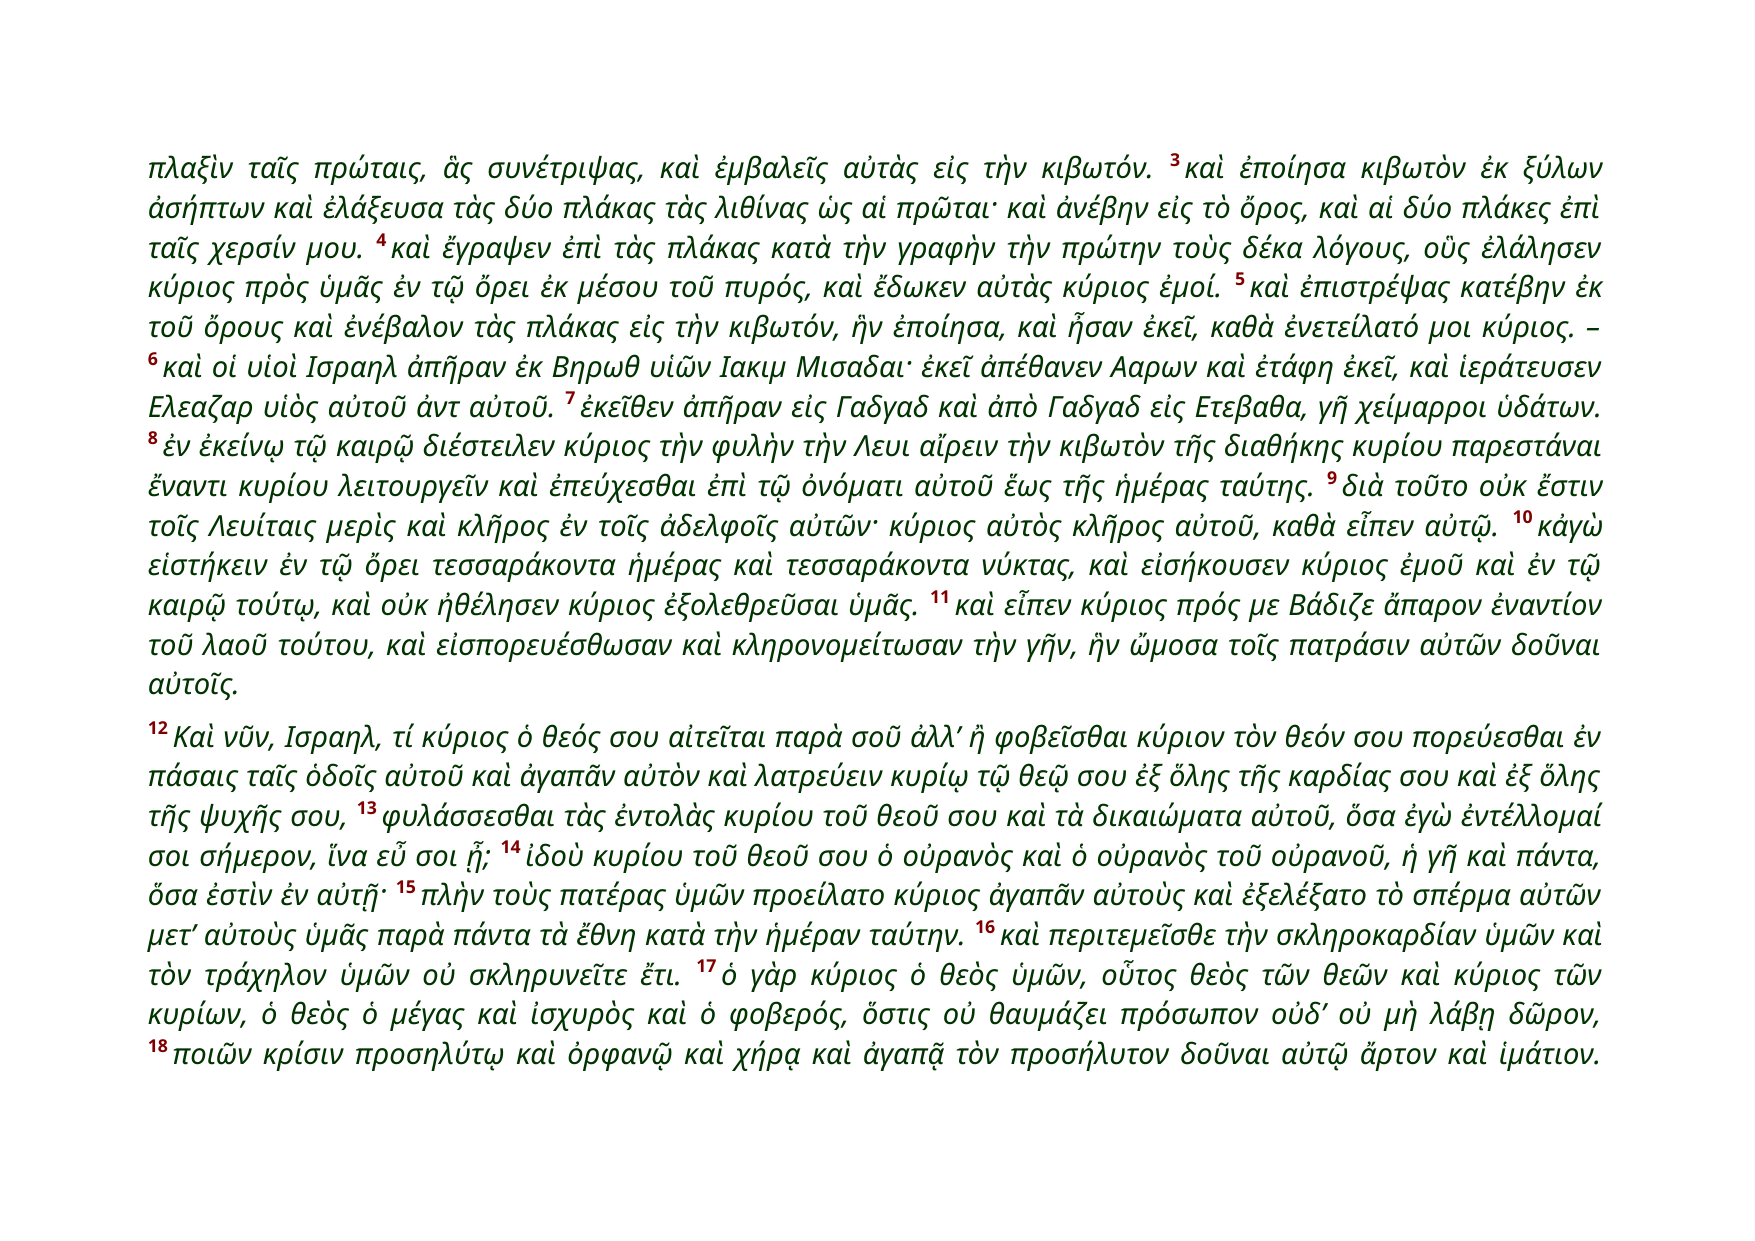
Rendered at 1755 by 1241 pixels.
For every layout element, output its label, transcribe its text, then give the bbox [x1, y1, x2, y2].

text πλαξὶν ταῖς πρώταις, ἃς συνέτριψας, καὶ ἐμβαλεῖς αὐτὰς εἰς τὴν κιβωτόν. 3 καὶ ἐποίησα κιβωτὸν ἐκ ξύλων ἀσήπτων καὶ ἐλάξευσα τὰς δύο πλάκας τὰς λιθίνας ὡς αἱ πρῶται· καὶ ἀνέβην εἰς τὸ ὄρος, καὶ αἱ δύο πλάκες ἐπὶ ταῖς χερσίν μου. 4 καὶ ἔγραψεν ἐπὶ τὰς πλάκας κατὰ τὴν γραφὴν τὴν πρώτην τοὺς δέκα λόγους, οὓς ἐλάλησεν κύριος πρὸς ὑμᾶς ἐν τῷ ὄρει ἐκ μέσου τοῦ πυρός, καὶ ἔδωκεν αὐτὰς κύριος ἐμοί. 5 καὶ ἐπιστρέψας κατέβην ἐκ τοῦ ὄρους καὶ ἐνέβαλον τὰς πλάκας εἰς τὴν κιβωτόν, ἣν ἐποίησα, καὶ ἦσαν ἐκεῖ, καθὰ ἐνετείλατό μοι κύριος. – 6 καὶ οἱ υἱοὶ Ισραηλ ἀπῆραν ἐκ Βηρωθ υἱῶν Ιακιμ Μισαδαι· ἐκεῖ ἀπέθανεν Ααρων καὶ ἐτάφη ἐκεῖ, καὶ ἱεράτευσεν Ελεαζαρ υἱὸς αὐτοῦ ἀντ αὐτοῦ. 7 ἐκεῖθεν ἀπῆραν εἰς Γαδγαδ καὶ ἀπὸ Γαδγαδ εἰς Ετεβαθα, γῆ χείμαρροι ὑδάτων. 8 ἐν ἐκείνῳ τῷ καιρῷ διέστειλεν κύριος τὴν φυλὴν τὴν Λευι αἴρειν τὴν κιβωτὸν τῆς διαθήκης κυρίου παρεστάναι ἔναντι κυρίου λειτουργεῖν καὶ ἐπεύχεσθαι ἐπὶ τῷ ὀνόματι αὐτοῦ ἕως τῆς ἡμέρας ταύτης. 9 διὰ τοῦτο οὐκ ἔστιν τοῖς Λευίταις μερὶς καὶ κλῆρος ἐν τοῖς ἀδελφοῖς αὐτῶν· κύριος αὐτὸς κλῆρος αὐτοῦ, καθὰ εἶπεν αὐτῷ. 10 κἀγὼ εἱστήκειν ἐν τῷ ὄρει τεσσαράκοντα ἡμέρας καὶ τεσσαράκοντα νύκτας, καὶ εἰσήκουσεν κύριος ἐμοῦ καὶ ἐν τῷ καιρῷ τούτῳ, καὶ οὐκ ἠθέλησεν κύριος ἐξολεθρεῦσαι ὑμᾶς. 11 καὶ εἶπεν κύριος πρός με Βάδιζε ἄπαρον ἐναντίον τοῦ λαοῦ τούτου, καὶ εἰσπορευέσθωσαν καὶ κληρονομείτωσαν τὴν γῆν, ἣν ὤμοσα τοῖς πατράσιν αὐτῶν δοῦναι αὐτοῖς. [148, 148, 1606, 703]
text 12 Καὶ νῦν, Ισραηλ, τί κύριος ὁ θεός σου αἰτεῖται παρὰ σοῦ ἀλλ’ ἢ φοβεῖσθαι κύριον τὸν θεόν σου πορεύεσθαι ἐν πάσαις ταῖς ὁδοῖς αὐτοῦ καὶ ἀγαπᾶν αὐτὸν καὶ λατρεύειν κυρίῳ τῷ θεῷ σου ἐξ ὅλης τῆς καρδίας σου καὶ ἐξ ὅλης τῆς ψυχῆς σου, 13 φυλάσσεσθαι τὰς ἐντολὰς κυρίου τοῦ θεοῦ σου καὶ τὰ δικαιώματα αὐτοῦ, ὅσα ἐγὼ ἐντέλλομαί σοι σήμερον, ἵνα εὖ σοι ᾖ; 14 ἰδοὺ κυρίου τοῦ θεοῦ σου ὁ οὐρανὸς καὶ ὁ οὐρανὸς τοῦ οὐρανοῦ, ἡ γῆ καὶ πάντα, ὅσα ἐστὶν ἐν αὐτῇ· 15 πλὴν τοὺς πατέρας ὑμῶν προείλατο κύριος ἀγαπᾶν αὐτοὺς καὶ ἐξελέξατο τὸ σπέρμα αὐτῶν μετ’ αὐτοὺς ὑμᾶς παρὰ πάντα τὰ ἔθνη κατὰ τὴν ἡμέραν ταύτην. 16 καὶ περιτεμεῖσθε τὴν σκληροκαρδίαν ὑμῶν καὶ τὸν τράχηλον ὑμῶν οὐ σκληρυνεῖτε ἔτι. 17 ὁ γὰρ κύριος ὁ θεὸς ὑμῶν, οὗτος θεὸς τῶν θεῶν καὶ κύριος τῶν κυρίων, ὁ θεὸς ὁ μέγας καὶ ἰσχυρὸς καὶ ὁ φοβερός, ὅστις οὐ θαυμάζει πρόσωπον οὐδ’ οὐ μὴ λάβῃ δῶρον, 18 ποιῶν κρίσιν προσηλύτῳ καὶ ὀρφανῷ καὶ χήρᾳ καὶ ἀγαπᾷ τὸν προσήλυτον δοῦναι αὐτῷ ἄρτον καὶ ἱμάτιον. [148, 716, 1606, 1073]
